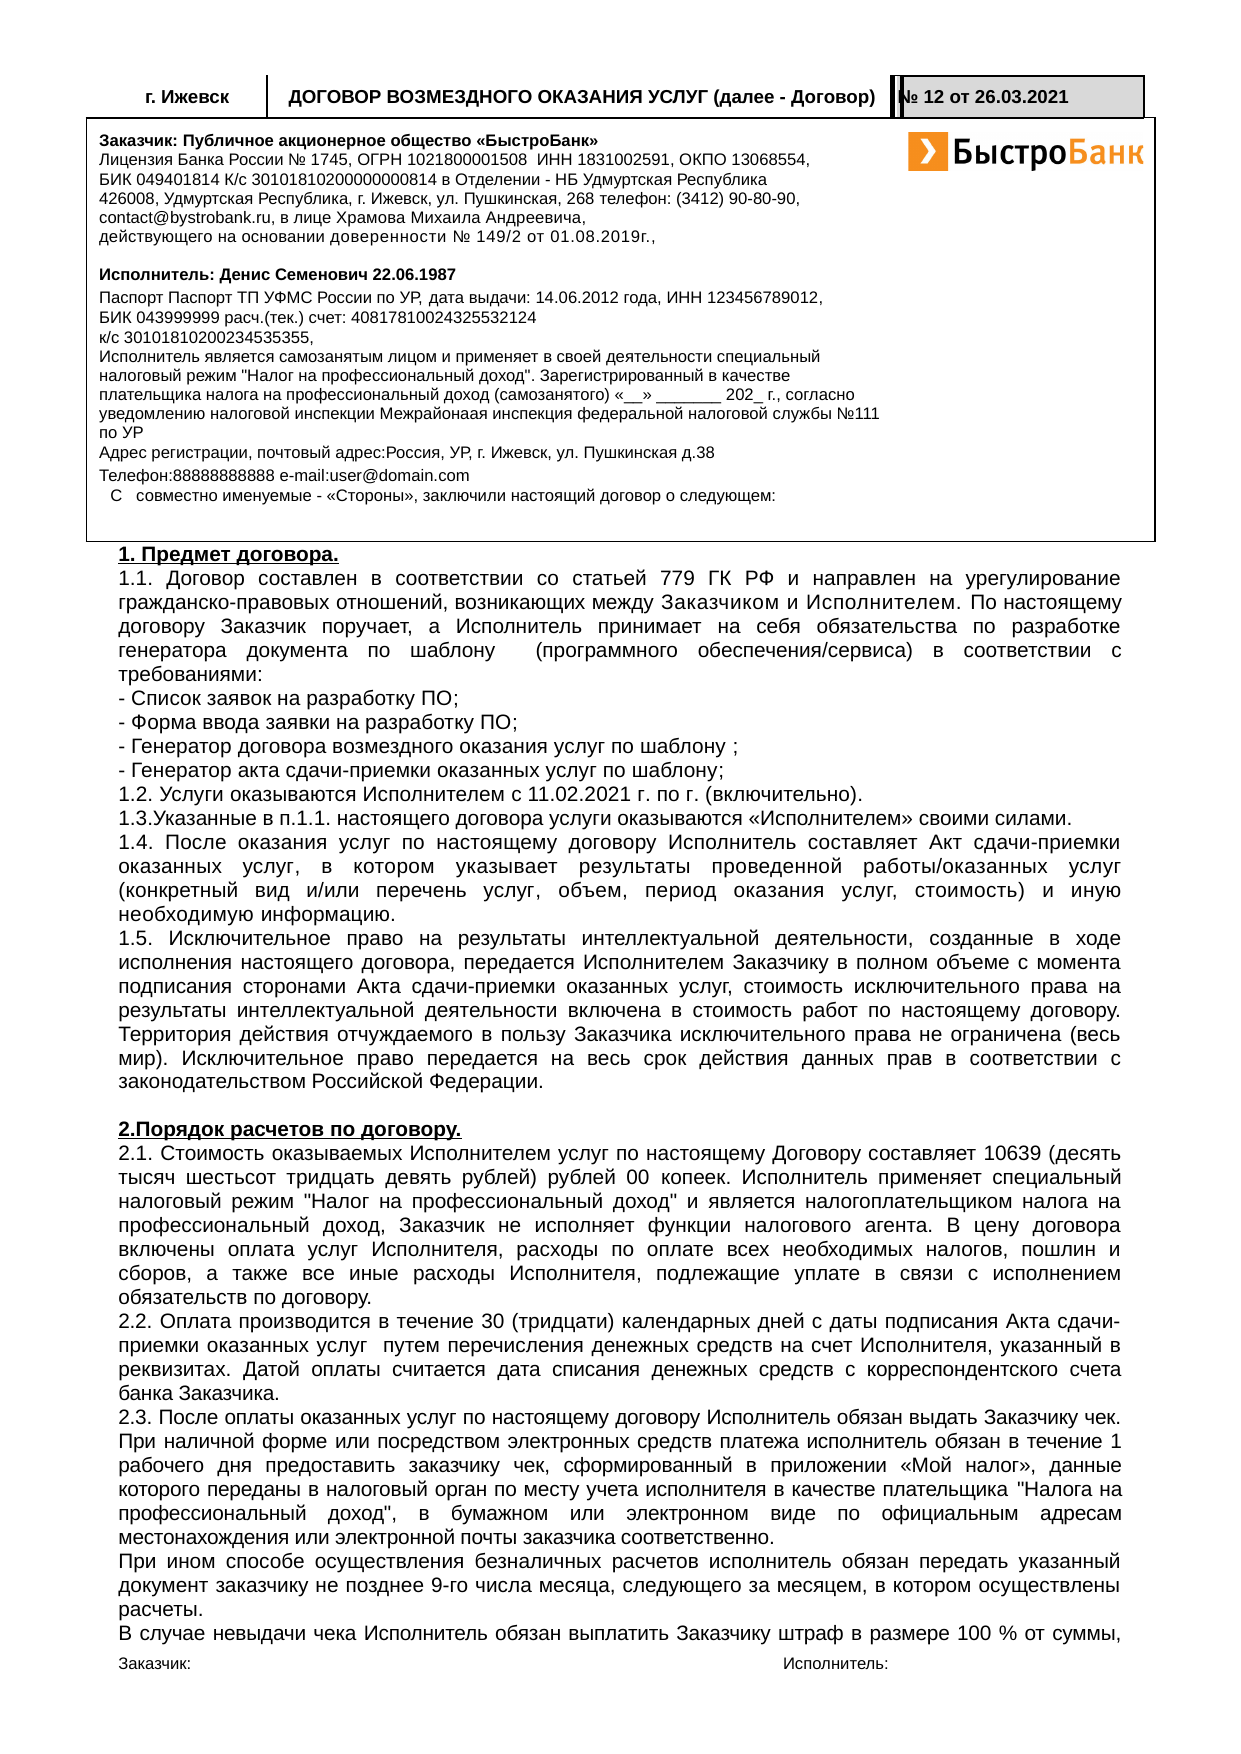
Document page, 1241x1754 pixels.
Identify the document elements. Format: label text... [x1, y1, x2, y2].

table_header [1145, 75, 1150, 117]
text - Список заявок на разработку ПО; [118, 686, 1122, 710]
text - Форма ввода заявки на разработку ПО; [118, 710, 1122, 734]
table_cell [905, 118, 1154, 541]
text 2.Порядок расчетов по договору. [118, 1117, 1122, 1141]
table_header С совместно именуемые - «Стороны», заключили настоящий договор о следующем: [99, 486, 905, 505]
text В случае невыдачи чека Исполнитель обязан выплатить Заказчику штраф в размере 100 % от суммы, [118, 1620, 1122, 1644]
text При ином способе осуществления безналичных расчетов исполнитель обязан передать указанный документ заказчику не позднее 9-го числа месяца, следующего за месяцем, в котором осуществлены расчеты. [118, 1548, 1122, 1620]
text 1.4. После оказания услуг по настоящему договору Исполнитель составляет Акт сдачи-приемки оказанных услуг, в котором указывает результаты проведенной работы/оказанных услуг (конкретный вид и/или перечень услуг, объем, период оказания услуг, стоимость) и иную необходимую информацию. [118, 830, 1122, 926]
text 1.5. Исключительное право на результаты интеллектуальной деятельности, созданные в ходе исполнения настоящего договора, передается Исполнителем Заказчику в полном объеме с момента подписания сторонами Акта сдачи-приемки оказанных услуг, стоимость исключительного права на результаты интеллектуальной деятельности включена в стоимость работ по настоящему договору. Территория действия отчуждаемого в пользу Заказчика исключительного права не ограничена (весь мир). Исключительное право передается на весь срок действия данных прав в соответствии с законодательством Российской Федерации. [118, 926, 1122, 1093]
text - Генератор акта сдачи-приемки оказанных услуг по шаблону; [118, 758, 1122, 782]
text 1.2. Услуги оказываются Исполнителем с 11.02.2021 г. по г. (включительно). [118, 782, 1122, 806]
text 2.3. После оплаты оказанных услуг по настоящему договору Исполнитель обязан выдать Заказчику чек. При наличной форме или посредством электронных средств платежа исполнитель обязан в течение 1 рабочего дня предоставить заказчику чек, сформированный в приложении «Мой налог», данные которого переданы в налоговый орган по месту учета исполнителя в качестве плательщика "Налога на профессиональный доход", в бумажном или электронном виде по официальным адресам местонахождения или электронной почты заказчика соответственно. [118, 1405, 1122, 1548]
table_cell Заказчик: Публичное акционерное общество «БыстроБанк» Лицензия Банка России № 1745, ОГРН 1021800001508 ИНН 1831002591, ОКПО 13068554, БИК 049401814 К/с 30101810200000000814 в Отделении - НБ Удмуртская Республика 426008, Удмуртская Республика, г. Ижевск, ул. Пушкинская, 268 телефон: (3412) 90-80-90, contact@bystrobank.ru, в лице Храмова Михаила Андреевича, действующего на основании доверенности № 149/2 от 01.08.2019г., Исполнитель: Денис Семенович 22.06.1987 Паспорт Паспорт ТП УФМС России по УР, дата выдачи: 14.06.2012 года, ИНН 123456789012, БИК 043999999 расч.(тек.) счет: 40817810024325532124 к/с 30101810200234535355, Исполнитель является самозанятым лицом и применяет в своей деятельности специальный налоговый режим "Налог на профессиональный доход". Зарегистрированный в качестве плательщика налога на профессиональный доход (самозанятого) «__» _______ 202_ г., согласно уведомлению налоговой инспекции Межрайонаая инспекция федеральной налоговой службы №111 по УР Адрес регистрации, почтовый адрес:Россия, УР, г. Ижевск, ул. Пушкинская д.38 Телефон:88888888888 е-mail:user@domain.com [87, 119, 905, 541]
text 1.1. Договор составлен в соответствии со статьей 779 ГК РФ и направлен на урегулирование гражданско-правовых отношений, возникающих между Заказчиком и Исполнителем. По настоящему договору Заказчик поручает, а Исполнитель принимает на себя обязательства по разработке генератора документа по шаблону (программного обеспечения/сервиса) в соответствии с требованиями: [118, 566, 1122, 686]
table_header [1150, 75, 1155, 117]
table_header ДОГОВОР ВОЗМЕЗДНОГО ОКАЗАНИЯ УСЛУГ (далее - Договор) [268, 75, 890, 117]
text 1.3.Указанные в п.1.1. настоящего договора услуги оказываются «Исполнителем» своими силами. [118, 806, 1122, 830]
table_header г. Ижевск [86, 75, 266, 117]
text 2.2. Оплата производится в течение 30 (тридцати) календарных дней с даты подписания Акта сдачи-приемки оказанных услуг путем перечисления денежных средств на счет Исполнителя, указанный в реквизитах. Датой оплаты считается дата списания денежных средств с корреспондентского счета банка Заказчика. [118, 1309, 1122, 1405]
text 2.1. Стоимость оказываемых Исполнителем услуг по настоящему Договору составляет 10639 (десять тысяч шестьсот тридцать девять рублей) рублей 00 копеек. Исполнитель применяет специальный налоговый режим "Налог на профессиональный доход" и является налогоплательщиком налога на профессиональный доход, Заказчик не исполняет функции налогового агента. В цену договора включены оплата услуг Исполнителя, расходы по оплате всех необходимых налогов, пошлин и сборов, а также все иные расходы Исполнителя, подлежащие уплате в связи с исполнением обязательств по договору. [118, 1141, 1122, 1309]
text 1. Предмет договора. [118, 542, 1122, 566]
text - Генератор договора возмездного оказания услуг по шаблону ; [118, 734, 1122, 758]
table_header № 12 от 26.03.2021 [904, 77, 1143, 117]
